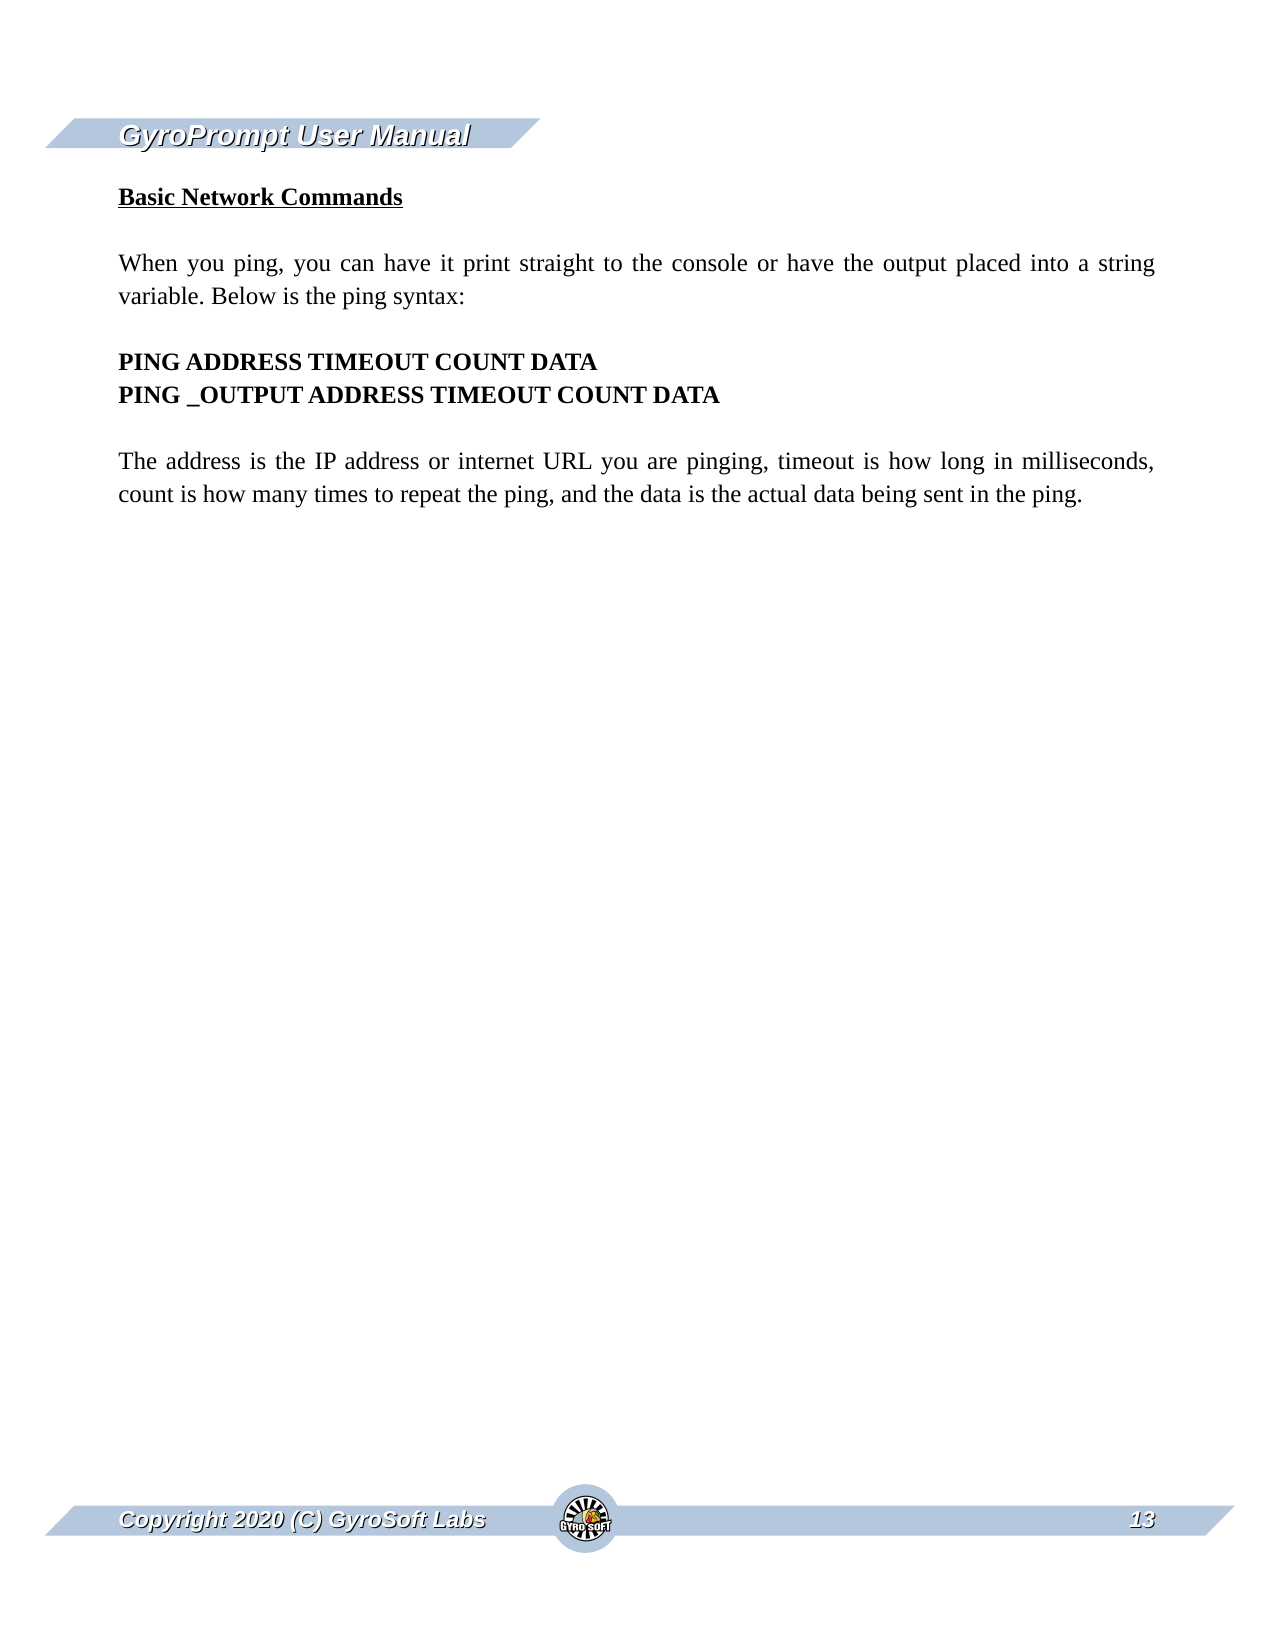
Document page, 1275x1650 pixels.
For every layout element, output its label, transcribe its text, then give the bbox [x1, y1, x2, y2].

text PING ADDRESS TIMEOUT COUNT DATA [118, 347, 1157, 376]
picture [528, 1475, 643, 1562]
text PING _OUTPUT ADDRESS TIMEOUT COUNT DATA [118, 380, 1157, 408]
text Basic Network Commands [118, 182, 1157, 210]
text When you ping, you can have it print straight to the console or have the output placed into a string variable. Below is the ping syntax: [118, 248, 1157, 309]
text The address is the IP address or internet URL you are pinging, timeout is how long in milliseconds, count is how many times to repeat the ping, and the data is the actual data being sent in the ping. [118, 446, 1157, 508]
